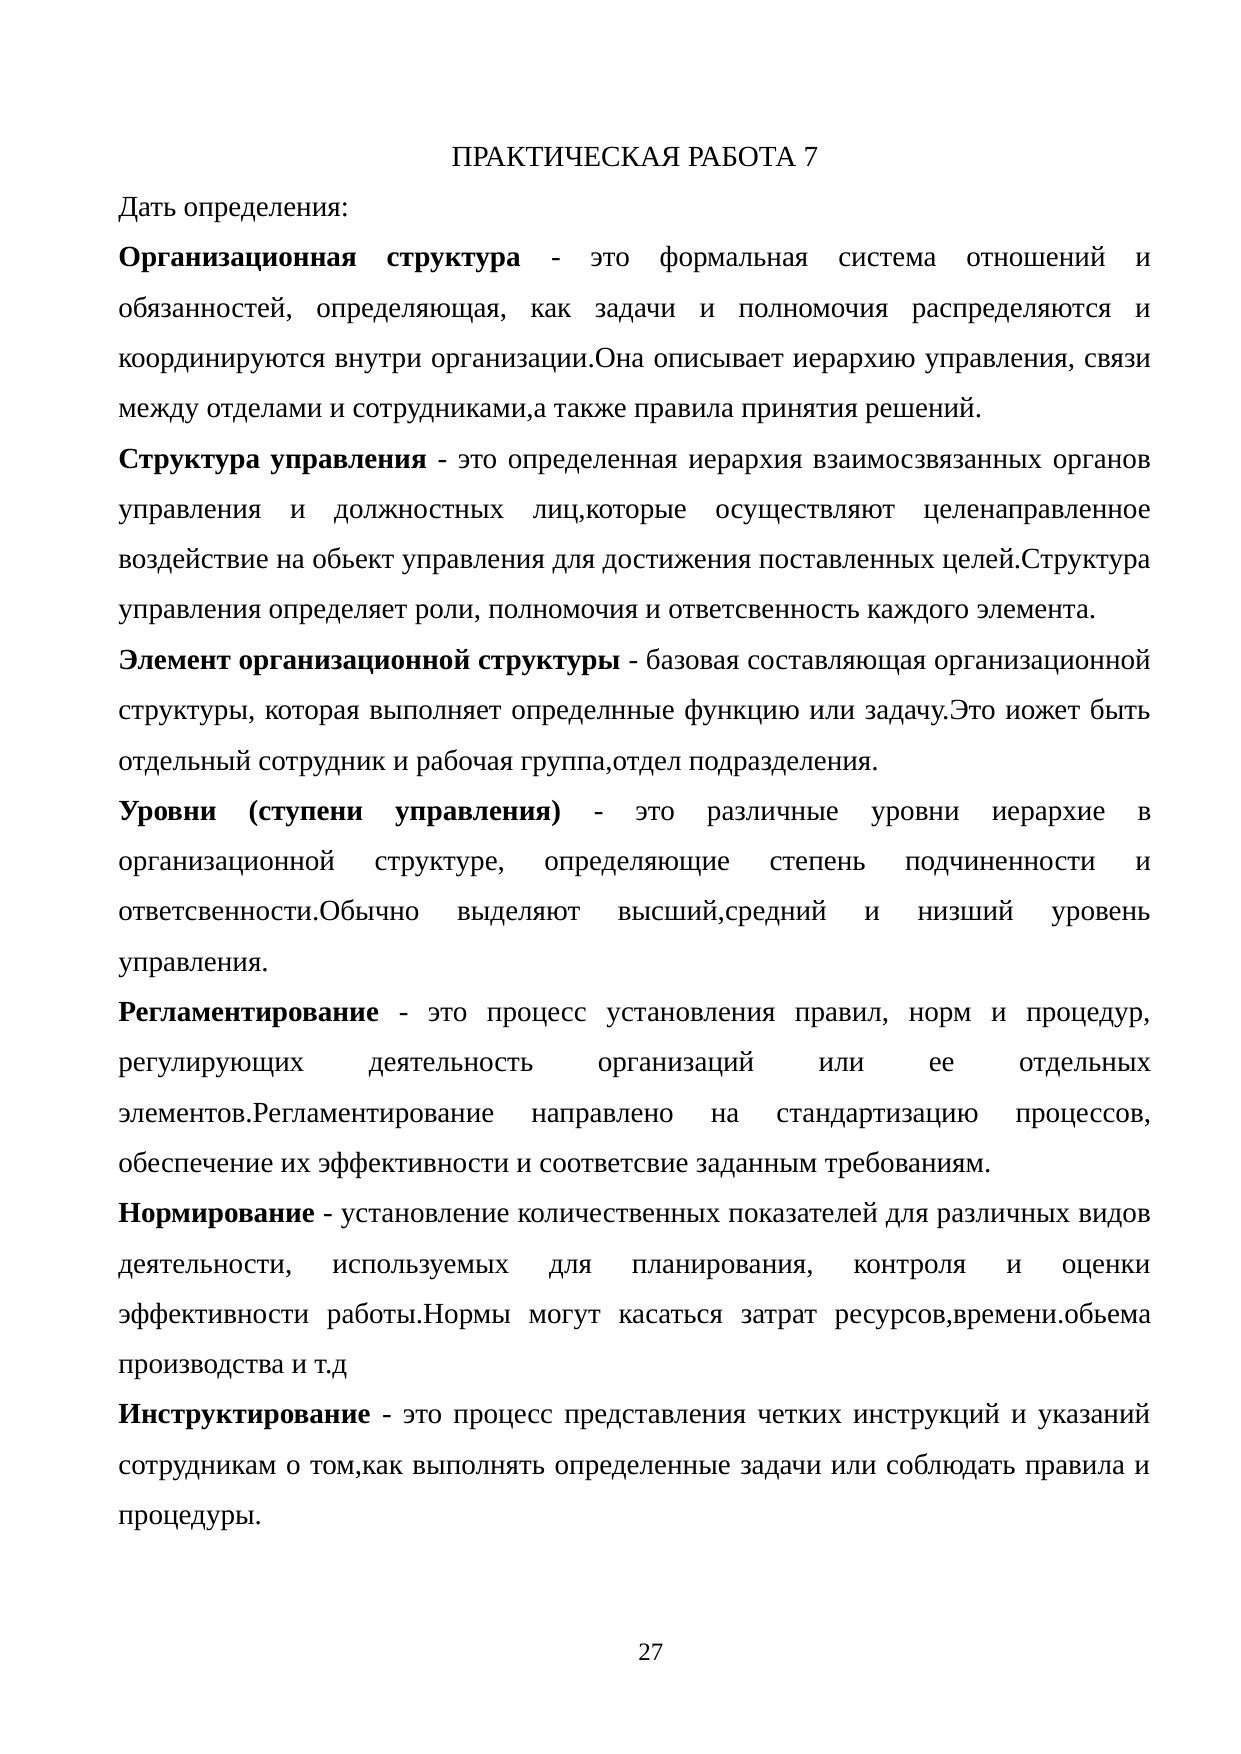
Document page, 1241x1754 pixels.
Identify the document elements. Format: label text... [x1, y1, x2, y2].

list Уровни (ступени управления) - это различные уровни иерархие в организационной структуре, определяющие степень подчиненности и ответсвенности.Обычно выделяют высший,средний и низший уровень управления. [118, 793, 1152, 977]
list Элемент организационной структуры - базовая составляющая организационной структуры, которая выполняет определнные функцию или задачу.Это иожет быть отдельный сотрудник и рабочая группа,отдел подразделения. [118, 642, 1152, 776]
list Нормирование - установление количественных показателей для различных видов деятельности, используемых для планирования, контроля и оценки эффективности работы.Нормы могут касаться затрат ресурсов,времени.обьема производства и т.д [118, 1195, 1152, 1380]
list Структура управления - это определенная иерархия взаимосзвязанных органов управления и должностных лиц,которые осуществляют целенаправленное воздействие на обьект управления для достижения поставленных целей.Структура управления определяет роли, полномочия и ответсвенность каждого элемента. [118, 441, 1152, 625]
text Дать определения: [118, 189, 1152, 223]
list Организационная структура - это формальная система отношений и обязанностей, определяющая, как задачи и полномочия распределяются и координируются внутри организации.Она описывает иерархию управления, связи между отделами и сотрудниками,а также правила принятия решений. [118, 239, 1152, 424]
list Регламентирование - это процесс установления правил, норм и процедур, регулирующих деятельность организаций или ее отдельных элементов.Регламентирование направлено на стандартизацию процессов, обеспечение их эффективности и соответсвие заданным требованиям. [118, 994, 1152, 1179]
text ПРАКТИЧЕСКАЯ РАБОТА 7 [118, 139, 1152, 172]
list Инструктирование - это процесс представления четких инструкций и указаний сотрудникам о том,как выполнять определенные задачи или соблюдать правила и процедуры. [118, 1397, 1152, 1531]
